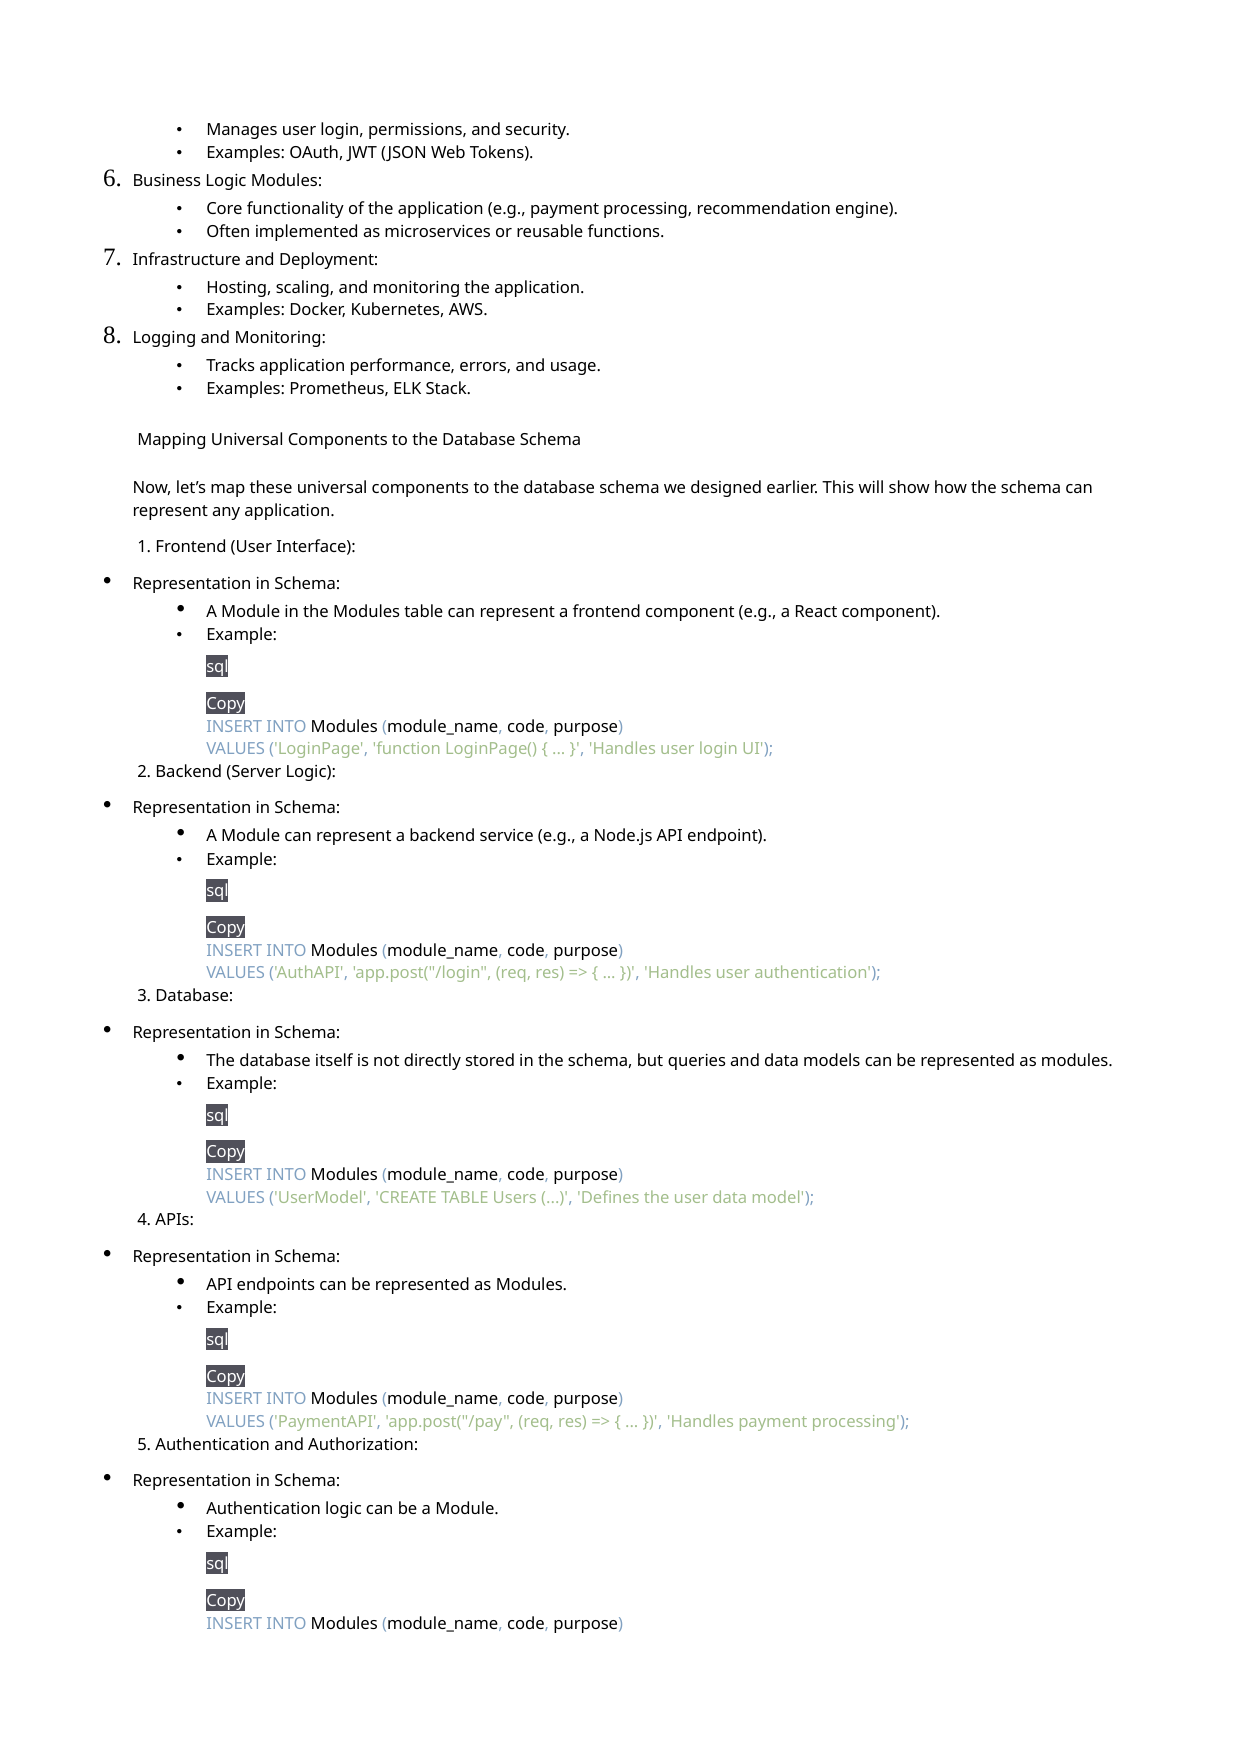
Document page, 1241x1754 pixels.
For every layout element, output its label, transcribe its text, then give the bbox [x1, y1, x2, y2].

list Representation in Schema: [118, 1469, 1122, 1492]
list VALUES ('LoginPage', 'function LoginPage() { ... }', 'Handles user login UI'); [176, 737, 1122, 759]
list Example: [176, 847, 1122, 870]
list Example: [176, 1071, 1122, 1094]
list INSERT INTO Modules (module_name, code, purpose) [176, 1387, 1122, 1410]
list Logging and Monitoring: [118, 321, 1122, 349]
subtitle 1. Frontend (User Interface): [137, 535, 1122, 558]
list Often implemented as microservices or reusable functions. [176, 219, 1122, 242]
list The database itself is not directly stored in the schema, but queries and data models can be represented as modules. [176, 1048, 1122, 1071]
list sql [176, 1103, 1122, 1126]
list sql [176, 1552, 1122, 1574]
subtitle Mapping Universal Components to the Database Schema [137, 428, 1122, 450]
list Example: [176, 1296, 1122, 1318]
list Tracks application performance, errors, and usage. [176, 354, 1122, 377]
list sql [176, 879, 1122, 902]
list sql [176, 1328, 1122, 1350]
list Examples: OAuth, JWT (JSON Web Tokens). [176, 141, 1122, 163]
list Authentication logic can be a Module. [176, 1497, 1122, 1520]
list Manages user login, permissions, and security. [176, 118, 1122, 141]
list INSERT INTO Modules (module_name, code, purpose) [176, 1163, 1122, 1185]
list VALUES ('PaymentAPI', 'app.post("/pay", (req, res) => { ... })', 'Handles payment processing'); [176, 1410, 1122, 1432]
list Copy [176, 1589, 1122, 1611]
subtitle 3. Database: [137, 984, 1122, 1006]
list A Module in the Modules table can represent a frontend component (e.g., a React component). [176, 600, 1122, 623]
list Representation in Schema: [118, 1245, 1122, 1268]
list Copy [176, 1364, 1122, 1387]
list Examples: Prometheus, ELK Stack. [176, 377, 1122, 399]
list Examples: Docker, Kubernetes, AWS. [176, 298, 1122, 321]
list VALUES ('AuthAPI', 'app.post("/login", (req, res) => { ... })', 'Handles user authentication'); [176, 961, 1122, 984]
list Representation in Schema: [118, 1021, 1122, 1044]
list Example: [176, 1520, 1122, 1543]
list Business Logic Modules: [118, 163, 1122, 192]
list Copy [176, 916, 1122, 938]
subtitle 4. APIs: [137, 1208, 1122, 1231]
subtitle 5. Authentication and Authorization: [137, 1432, 1122, 1455]
list Core functionality of the application (e.g., payment processing, recommendation engine). [176, 197, 1122, 219]
text Now, let’s map these universal components to the database schema we designed earlier. This will show how the schema can represent any application. [132, 476, 1122, 521]
list INSERT INTO Modules (module_name, code, purpose) [176, 938, 1122, 961]
list Hosting, scaling, and monitoring the application. [176, 275, 1122, 298]
list Example: [176, 623, 1122, 646]
list INSERT INTO Modules (module_name, code, purpose) [176, 714, 1122, 737]
list Copy [176, 692, 1122, 714]
list Representation in Schema: [118, 796, 1122, 819]
list A Module can represent a backend service (e.g., a Node.js API endpoint). [176, 824, 1122, 847]
list API endpoints can be represented as Modules. [176, 1273, 1122, 1296]
list sql [176, 655, 1122, 677]
list VALUES ('UserModel', 'CREATE TABLE Users (...)', 'Defines the user data model'); [176, 1185, 1122, 1208]
subtitle 2. Backend (Server Logic): [137, 759, 1122, 782]
list Representation in Schema: [118, 572, 1122, 595]
list INSERT INTO Modules (module_name, code, purpose) [176, 1611, 1122, 1634]
list Copy [176, 1140, 1122, 1163]
list Infrastructure and Deployment: [118, 242, 1122, 271]
